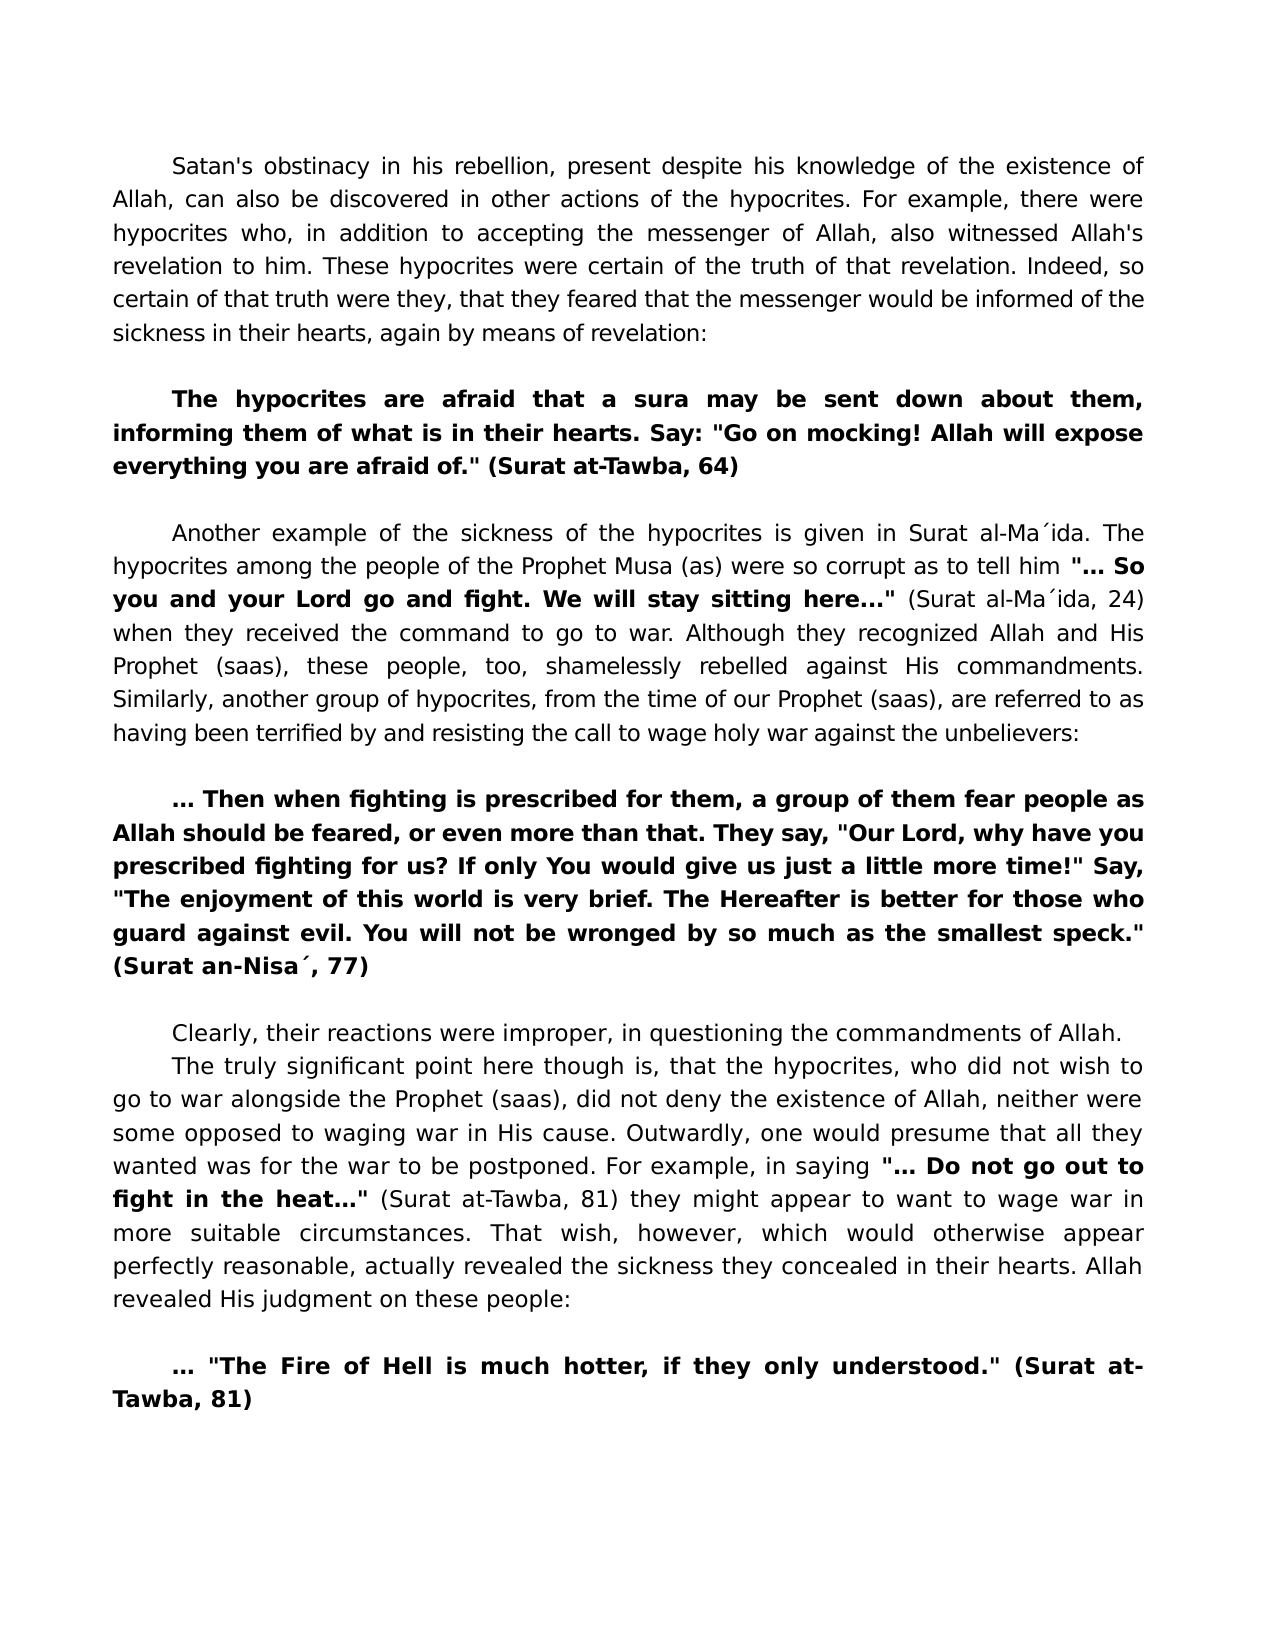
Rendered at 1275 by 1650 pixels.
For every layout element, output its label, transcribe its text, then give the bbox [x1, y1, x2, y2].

text The hypocrites are afraid that a sura may be sent down about them, informing them of what is in their hearts. Say: "Go on mocking! Allah will expose everything you are afraid of." (Surat at-Tawba, 64) [112, 381, 1145, 481]
text Satan's obstinacy in his rebellion, present despite his knowledge of the existence of Allah, can also be discovered in other actions of the hypocrites. For example, there were hypocrites who, in addition to accepting the messenger of Allah, also witnessed Allah's revelation to him. These hypocrites were certain of the truth of that revelation. Indeed, so certain of that truth were they, that they feared that the messenger would be informed of the sickness in their hearts, again by means of revelation: [112, 148, 1145, 348]
text Another example of the sickness of the hypocrites is given in Surat al-Ma´ida. The hypocrites among the people of the Prophet Musa (as) were so corrupt as to tell him "… So you and your Lord go and fight. We will stay sitting here..." (Surat al-Ma´ida, 24) when they received the command to go to war. Although they recognized Allah and His Prophet (saas), these people, too, shamelessly rebelled against His commandments. Similarly, another group of hypocrites, from the time of our Prophet (saas), are referred to as having been terrified by and resisting the call to wage holy war against the unbelievers: [112, 514, 1145, 748]
text … Then when fighting is prescribed for them, a group of them fear people as Allah should be feared, or even more than that. They say, "Our Lord, why have you prescribed fighting for us? If only You would give us just a little more time!" Say, "The enjoyment of this world is very brief. The Hereafter is better for those who guard against evil. You will not be wronged by so much as the smallest speck." (Surat an-Nisa´, 77) [112, 781, 1145, 981]
text The truly significant point here though is, that the hypocrites, who did not wish to go to war alongside the Prophet (saas), did not deny the existence of Allah, neither were some opposed to waging war in His cause. Outwardly, one would presume that all they wanted was for the war to be postponed. For example, in saying "… Do not go out to fight in the heat…" (Surat at-Tawba, 81) they might appear to want to wage war in more suitable circumstances. That wish, however, which would otherwise appear perfectly reasonable, actually revealed the sickness they concealed in their hearts. Allah revealed His judgment on these people: [112, 1048, 1145, 1314]
text … "The Fire of Hell is much hotter, if they only understood." (Surat at-Tawba, 81) [112, 1348, 1145, 1414]
text Clearly, their reactions were improper, in questioning the commandments of Allah. [112, 1014, 1145, 1048]
